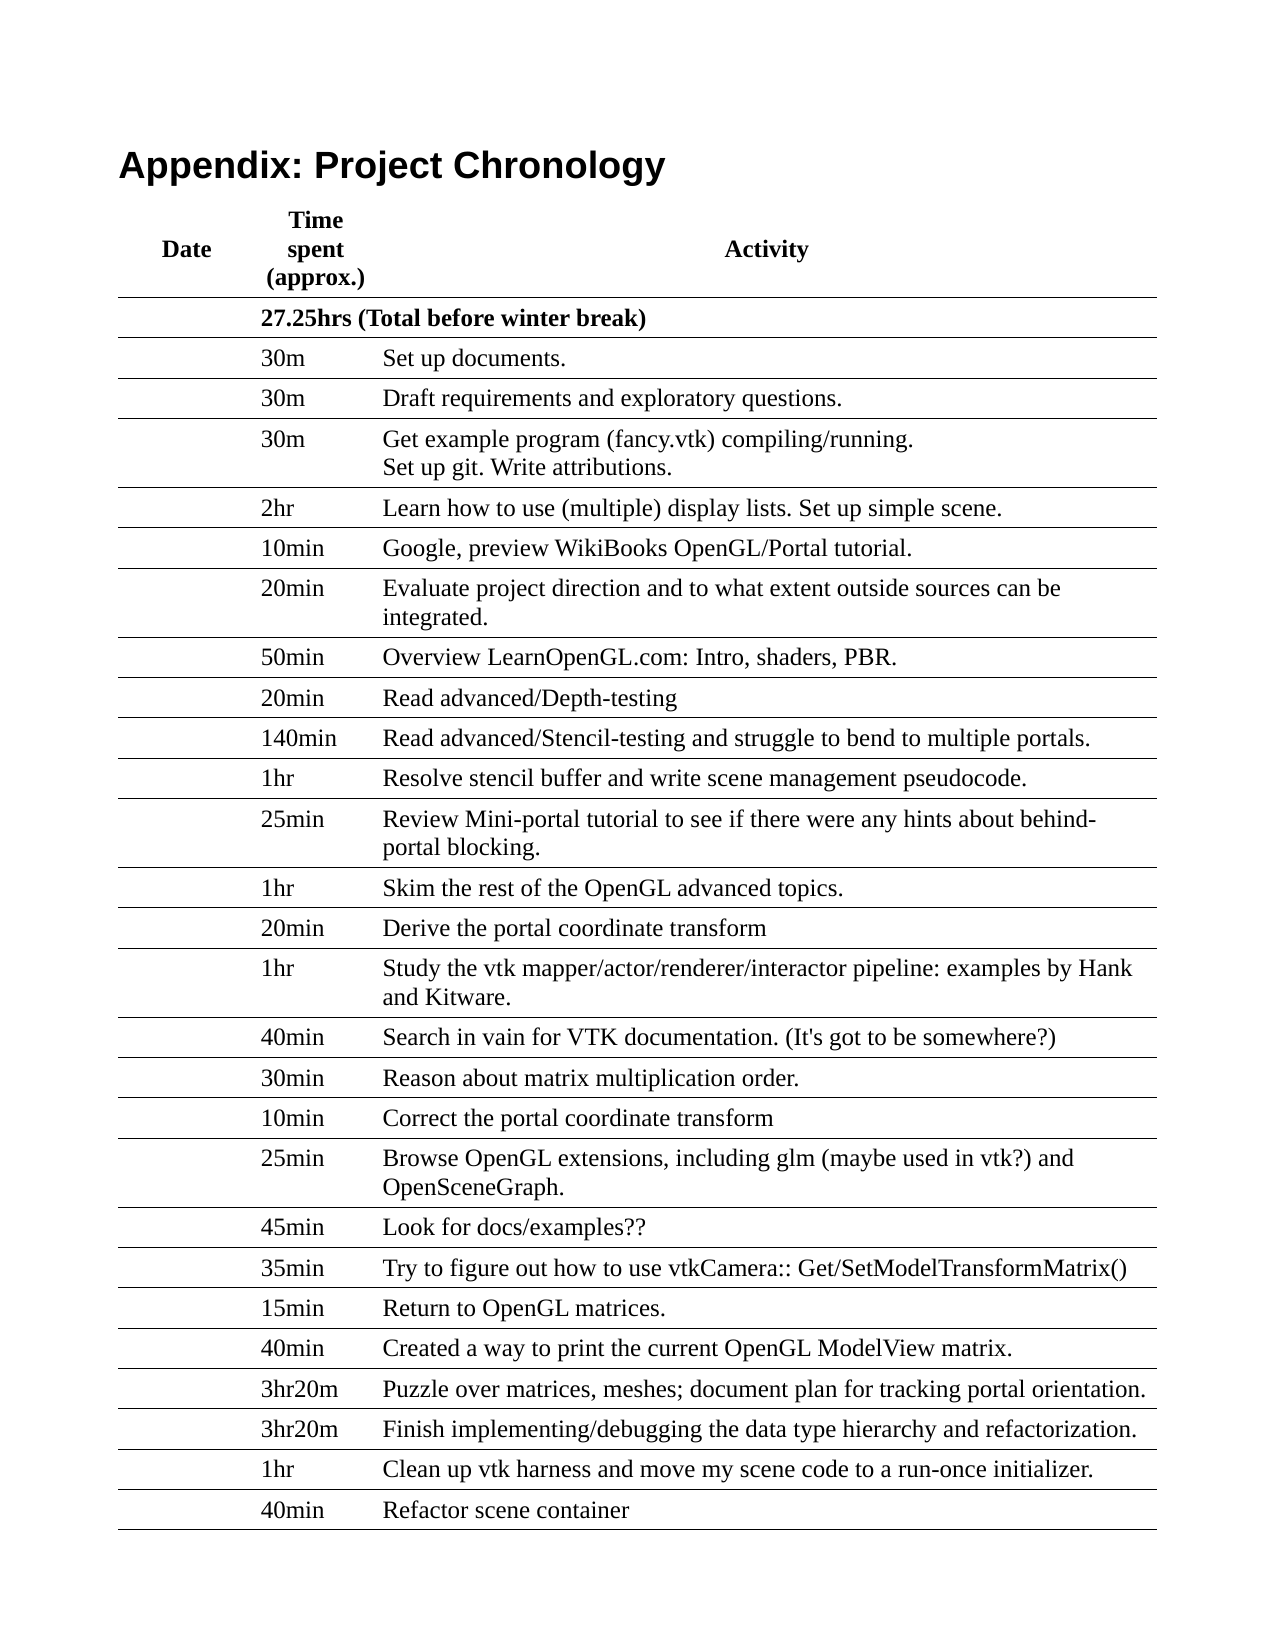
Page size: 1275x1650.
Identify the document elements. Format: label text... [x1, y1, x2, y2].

table_cell 25min [255, 1139, 376, 1207]
table_cell Search in vain for VTK documentation. (It's got to be somewhere?) [376, 1018, 1157, 1057]
table_cell Correct the portal coordinate transform [376, 1098, 1157, 1138]
table_cell 1hr [255, 1450, 376, 1489]
table_cell Reason about matrix multiplication order. [376, 1058, 1157, 1097]
table_cell [118, 1018, 255, 1057]
table_cell [118, 638, 255, 677]
table_cell [118, 419, 255, 487]
table_cell 50min [255, 638, 376, 677]
table_cell Read advanced/Stencil-testing and struggle to bend to multiple portals. [376, 718, 1157, 758]
table_cell Skim the rest of the OpenGL advanced topics. [376, 868, 1157, 907]
table_cell [118, 949, 255, 1017]
table_cell 20min [255, 678, 376, 717]
table_cell [118, 1058, 255, 1097]
table_cell 10min [255, 1098, 376, 1138]
table_cell Return to OpenGL matrices. [376, 1288, 1157, 1328]
table_cell Browse OpenGL extensions, including glm (maybe used in vtk?) and OpenSceneGraph. [376, 1139, 1157, 1207]
table_cell Evaluate project direction and to what extent outside sources can be integrated. [376, 569, 1157, 637]
table_cell [118, 1450, 255, 1489]
table_cell [118, 1369, 255, 1408]
table_cell Try to figure out how to use vtkCamera:: Get/SetModelTransformMatrix() [376, 1248, 1157, 1287]
table_cell 1hr [255, 949, 376, 1017]
table_cell Resolve stencil buffer and write scene management pseudocode. [376, 759, 1157, 798]
table_cell 140min [255, 718, 376, 758]
table_cell [118, 488, 255, 527]
table_cell 35min [255, 1248, 376, 1287]
table_cell Overview LearnOpenGL.com: Intro, shaders, PBR. [376, 638, 1157, 677]
table_cell 30m [255, 379, 376, 418]
table_cell [118, 1098, 255, 1138]
table_cell [118, 908, 255, 948]
table_cell [118, 298, 255, 337]
table_cell 1hr [255, 868, 376, 907]
table_cell Puzzle over matrices, meshes; document plan for tracking portal orientation. [376, 1369, 1157, 1408]
table_cell 30m [255, 419, 376, 487]
table_cell [118, 528, 255, 568]
table_cell 20min [255, 908, 376, 948]
table_cell [118, 799, 255, 867]
table_cell 30m [255, 338, 376, 378]
table_cell [118, 569, 255, 637]
table_cell 40min [255, 1329, 376, 1368]
table_cell Set up documents. [376, 338, 1157, 378]
table_cell Created a way to print the current OpenGL ModelView matrix. [376, 1329, 1157, 1368]
table_cell [118, 868, 255, 907]
table_cell [118, 1248, 255, 1287]
table_cell 3hr20m [255, 1409, 376, 1448]
table_cell Google, preview WikiBooks OpenGL/Portal tutorial. [376, 528, 1157, 568]
table_cell Derive the portal coordinate transform [376, 908, 1157, 948]
table_cell Read advanced/Depth-testing [376, 678, 1157, 717]
table_cell 30min [255, 1058, 376, 1097]
table_cell [118, 1139, 255, 1207]
table_cell [118, 718, 255, 758]
table_cell [118, 338, 255, 378]
table_cell 20min [255, 569, 376, 637]
table_header Activity [376, 199, 1157, 297]
table_cell Get example program (fancy.vtk) compiling/running. Set up git. Write attributions. [376, 419, 1157, 487]
table_cell [118, 678, 255, 717]
table_cell Learn how to use (multiple) display lists. Set up simple scene. [376, 488, 1157, 527]
table_cell [118, 379, 255, 418]
table_cell Clean up vtk harness and move my scene code to a run-once initializer. [376, 1450, 1157, 1489]
table_cell [118, 1288, 255, 1328]
table_cell 10min [255, 528, 376, 568]
table_cell Review Mini-portal tutorial to see if there were any hints about behind-portal blocking. [376, 799, 1157, 867]
table_cell 40min [255, 1490, 376, 1529]
table_cell [118, 1409, 255, 1448]
table_cell Look for docs/examples?? [376, 1208, 1157, 1247]
table_cell [118, 1329, 255, 1368]
table_cell 45min [255, 1208, 376, 1247]
table_header Time spent (approx.) [255, 199, 376, 297]
table_cell 1hr [255, 759, 376, 798]
table_cell Finish implementing/debugging the data type hierarchy and refactorization. [376, 1409, 1157, 1448]
table_header Date [118, 199, 255, 297]
table_cell 15min [255, 1288, 376, 1328]
subtitle Appendix: Project Chronology [118, 143, 1157, 187]
table_cell Draft requirements and exploratory questions. [376, 379, 1157, 418]
table_cell [118, 1208, 255, 1247]
table_cell 40min [255, 1018, 376, 1057]
table_cell [118, 759, 255, 798]
table_cell 25min [255, 799, 376, 867]
table_cell Refactor scene container [376, 1490, 1157, 1529]
table_cell 2hr [255, 488, 376, 527]
table_cell 3hr20m [255, 1369, 376, 1408]
table_cell Study the vtk mapper/actor/renderer/interactor pipeline: examples by Hank and Kitware. [376, 949, 1157, 1017]
table_cell [118, 1490, 255, 1529]
table_cell 27.25hrs (Total before winter break) [255, 298, 1157, 337]
